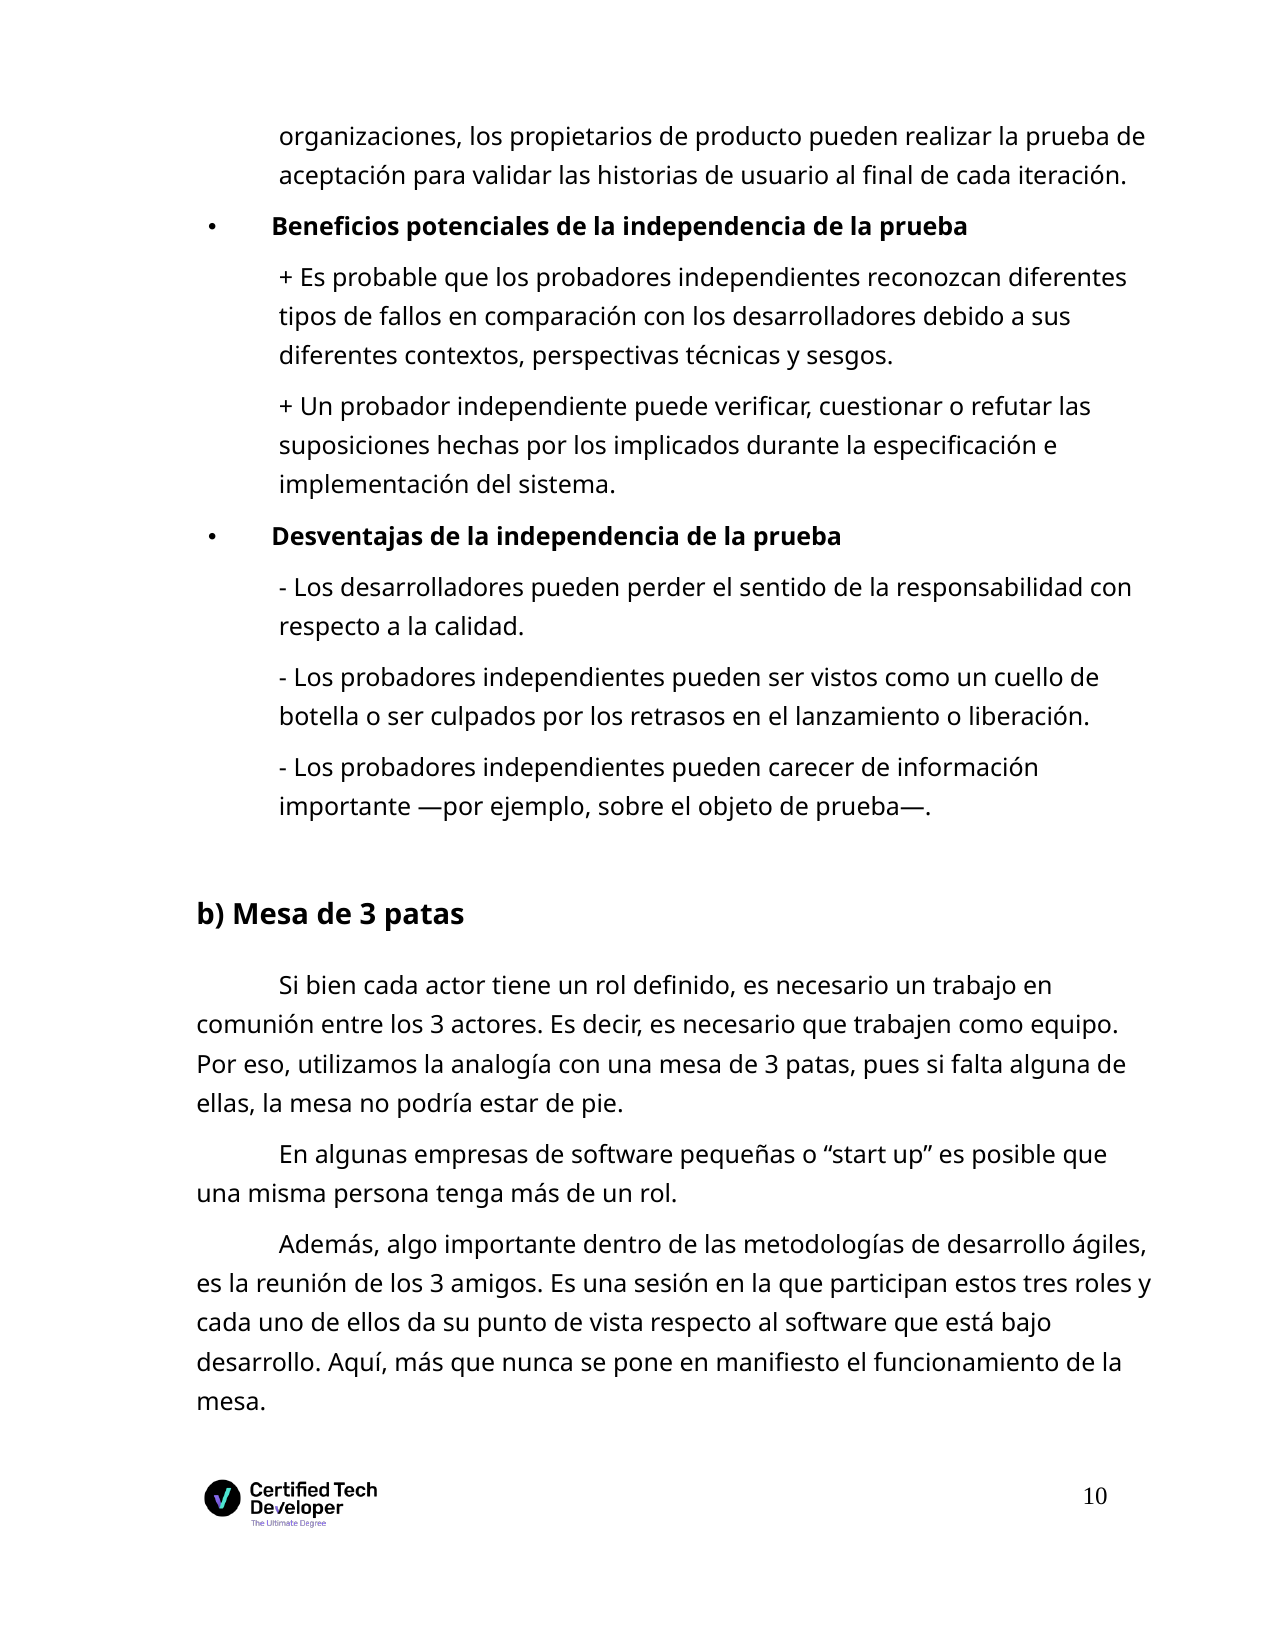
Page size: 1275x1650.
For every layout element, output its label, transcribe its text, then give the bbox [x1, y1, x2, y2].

text En algunas empresas de software pequeñas o “start up” es posible que una misma persona tenga más de un rol. [196, 1137, 1156, 1210]
list + Es probable que los probadores independientes reconozcan diferentes tipos de fallos en comparación con los desarrolladores debido a sus diferentes contextos, perspectivas técnicas y sesgos. [208, 259, 1156, 372]
list + Un probador independiente puede verificar, cuestionar o refutar las suposiciones hechas por los implicados durante la especificación e implementación del sistema. [208, 389, 1156, 501]
list Beneficios potenciales de la independencia de la prueba [208, 208, 1156, 242]
text Si bien cada actor tiene un rol definido, es necesario un trabajo en comunión entre los 3 actores. Es decir, es necesario que trabajen como equipo. Por eso, utilizamos la analogía con una mesa de 3 patas, pues si falta alguna de ellas, la mesa no podría estar de pie. [196, 968, 1156, 1119]
text Además, algo importante dentro de las metodologías de desarrollo ágiles, es la reunión de los 3 amigos. Es una sesión en la que participan estos tres roles y cada uno de ellos da su punto de vista respecto al software que está bajo desarrollo. Aquí, más que nunca se pone en manifiesto el funcionamiento de la mesa. [196, 1227, 1156, 1417]
list - Los probadores independientes pueden ser vistos como un cuello de botella o ser culpados por los retrasos en el lanzamiento o liberación. [208, 659, 1156, 733]
subtitle b) Mesa de 3 patas [196, 893, 1156, 933]
list Desventajas de la independencia de la prueba [208, 518, 1156, 552]
picture [196, 1466, 388, 1532]
list - Los probadores independientes pueden carecer de información importante —por ejemplo, sobre el objeto de prueba—. [208, 749, 1156, 823]
list - Los desarrolladores pueden perder el sentido de la responsabilidad con respecto a la calidad. [208, 569, 1156, 642]
list organizaciones, los propietarios de producto pueden realizar la prueba de aceptación para validar las historias de usuario al final de cada iteración. [208, 118, 1156, 191]
